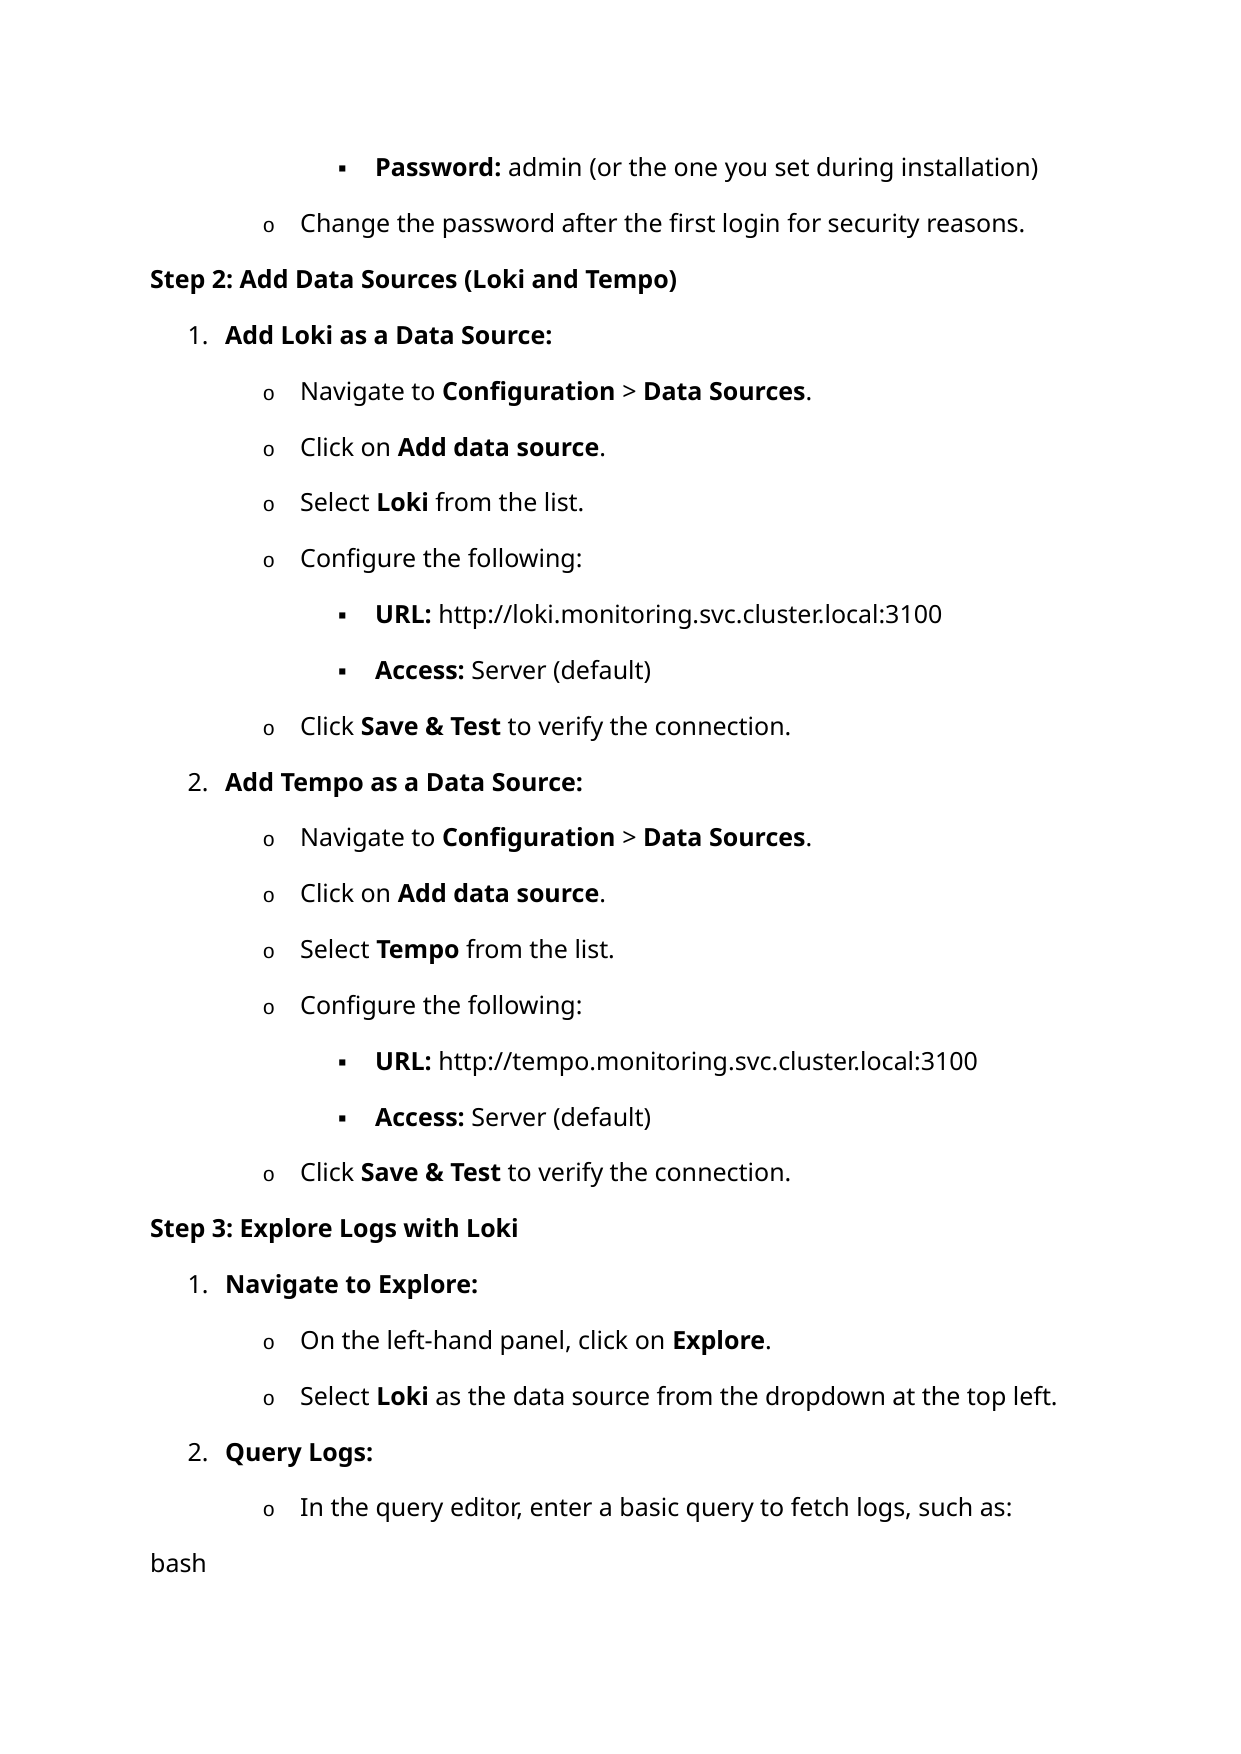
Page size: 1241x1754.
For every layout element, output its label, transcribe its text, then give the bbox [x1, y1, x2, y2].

text Step 3: Explore Logs with Loki [150, 1211, 1090, 1245]
list Click Save & Test to verify the connection. [262, 1155, 1090, 1189]
text bash [150, 1546, 1090, 1580]
list Configure the following: [262, 987, 1090, 1022]
list Select Loki from the list. [262, 485, 1090, 519]
list Navigate to Configuration > Data Sources. [262, 820, 1090, 854]
list On the left-hand panel, click on Explore. [262, 1322, 1090, 1357]
list Add Tempo as a Data Source: [187, 764, 1090, 798]
list Access: Server (default) [337, 652, 1090, 687]
list Click on Add data source. [262, 876, 1090, 910]
list URL: http://tempo.monitoring.svc.cluster.local:3100 [337, 1043, 1090, 1077]
list Click Save & Test to verify the connection. [262, 708, 1090, 742]
list Select Loki as the data source from the dropdown at the top left. [262, 1378, 1090, 1412]
list Change the password after the first login for security reasons. [262, 206, 1090, 240]
list Configure the following: [262, 541, 1090, 575]
list Navigate to Explore: [187, 1267, 1090, 1301]
list URL: http://loki.monitoring.svc.cluster.local:3100 [337, 597, 1090, 631]
text Step 2: Add Data Sources (Loki and Tempo) [150, 262, 1090, 296]
list Query Logs: [187, 1434, 1090, 1468]
list In the query editor, enter a basic query to fetch logs, such as: [262, 1490, 1090, 1524]
list Navigate to Configuration > Data Sources. [262, 373, 1090, 407]
list Password: admin (or the one you set during installation) [337, 150, 1090, 184]
list Add Loki as a Data Source: [187, 317, 1090, 352]
list Access: Server (default) [337, 1099, 1090, 1133]
list Click on Add data source. [262, 429, 1090, 463]
list Select Tempo from the list. [262, 932, 1090, 966]
